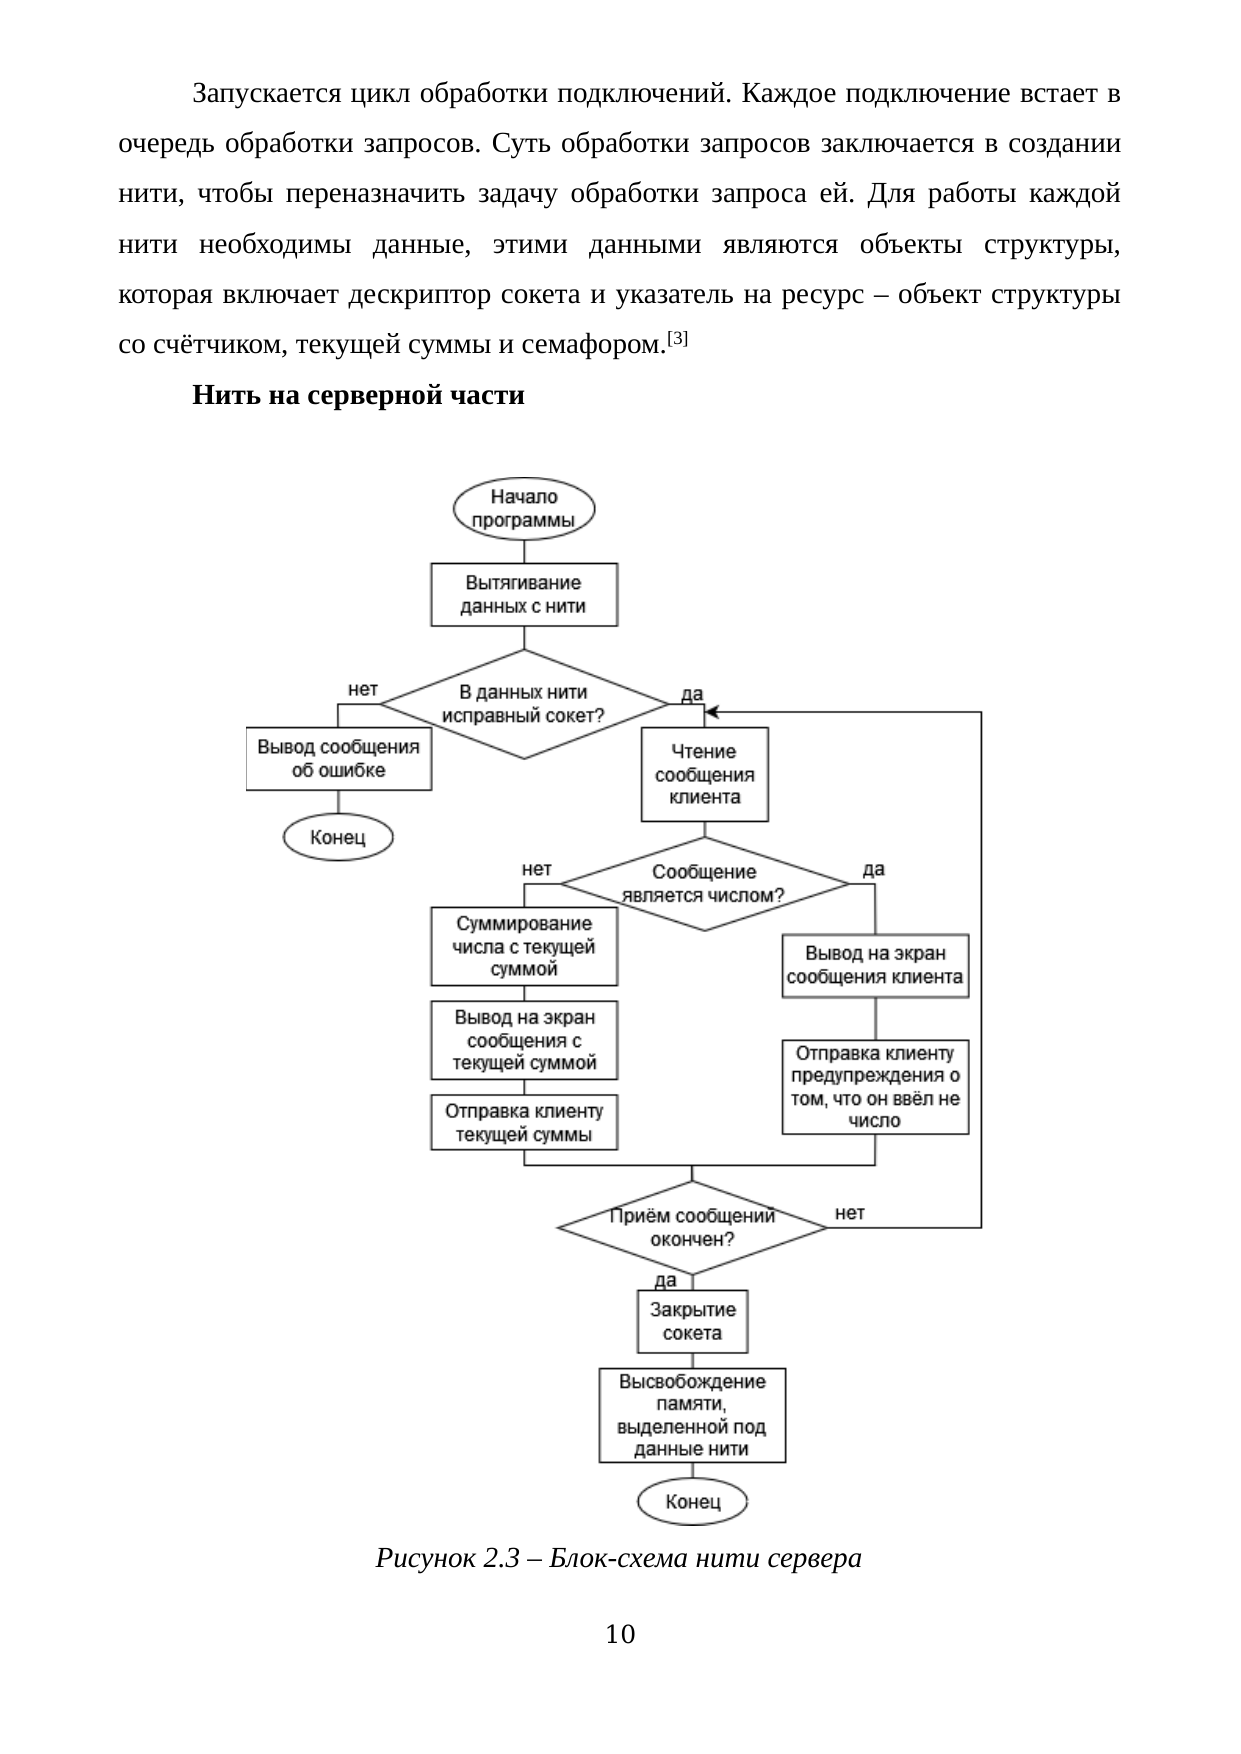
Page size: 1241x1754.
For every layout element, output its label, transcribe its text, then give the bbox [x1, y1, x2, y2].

text Рисунок 2.3 – Блок-схема нити сервера [118, 1541, 1122, 1574]
text Нить на серверной части [118, 377, 1122, 410]
text Запускается цикл обработки подключений. Каждое подключение встает в очередь обработки запросов. Суть обработки запросов заключается в создании нити, чтобы переназначить задачу обработки запроса ей. Для работы каждой нити необходимы данные, этими данными являются объекты структуры, которая включает дескриптор сокета и указатель на ресурс – объект структуры со счётчиком, текущей суммы и семафором.[3] [118, 75, 1122, 360]
